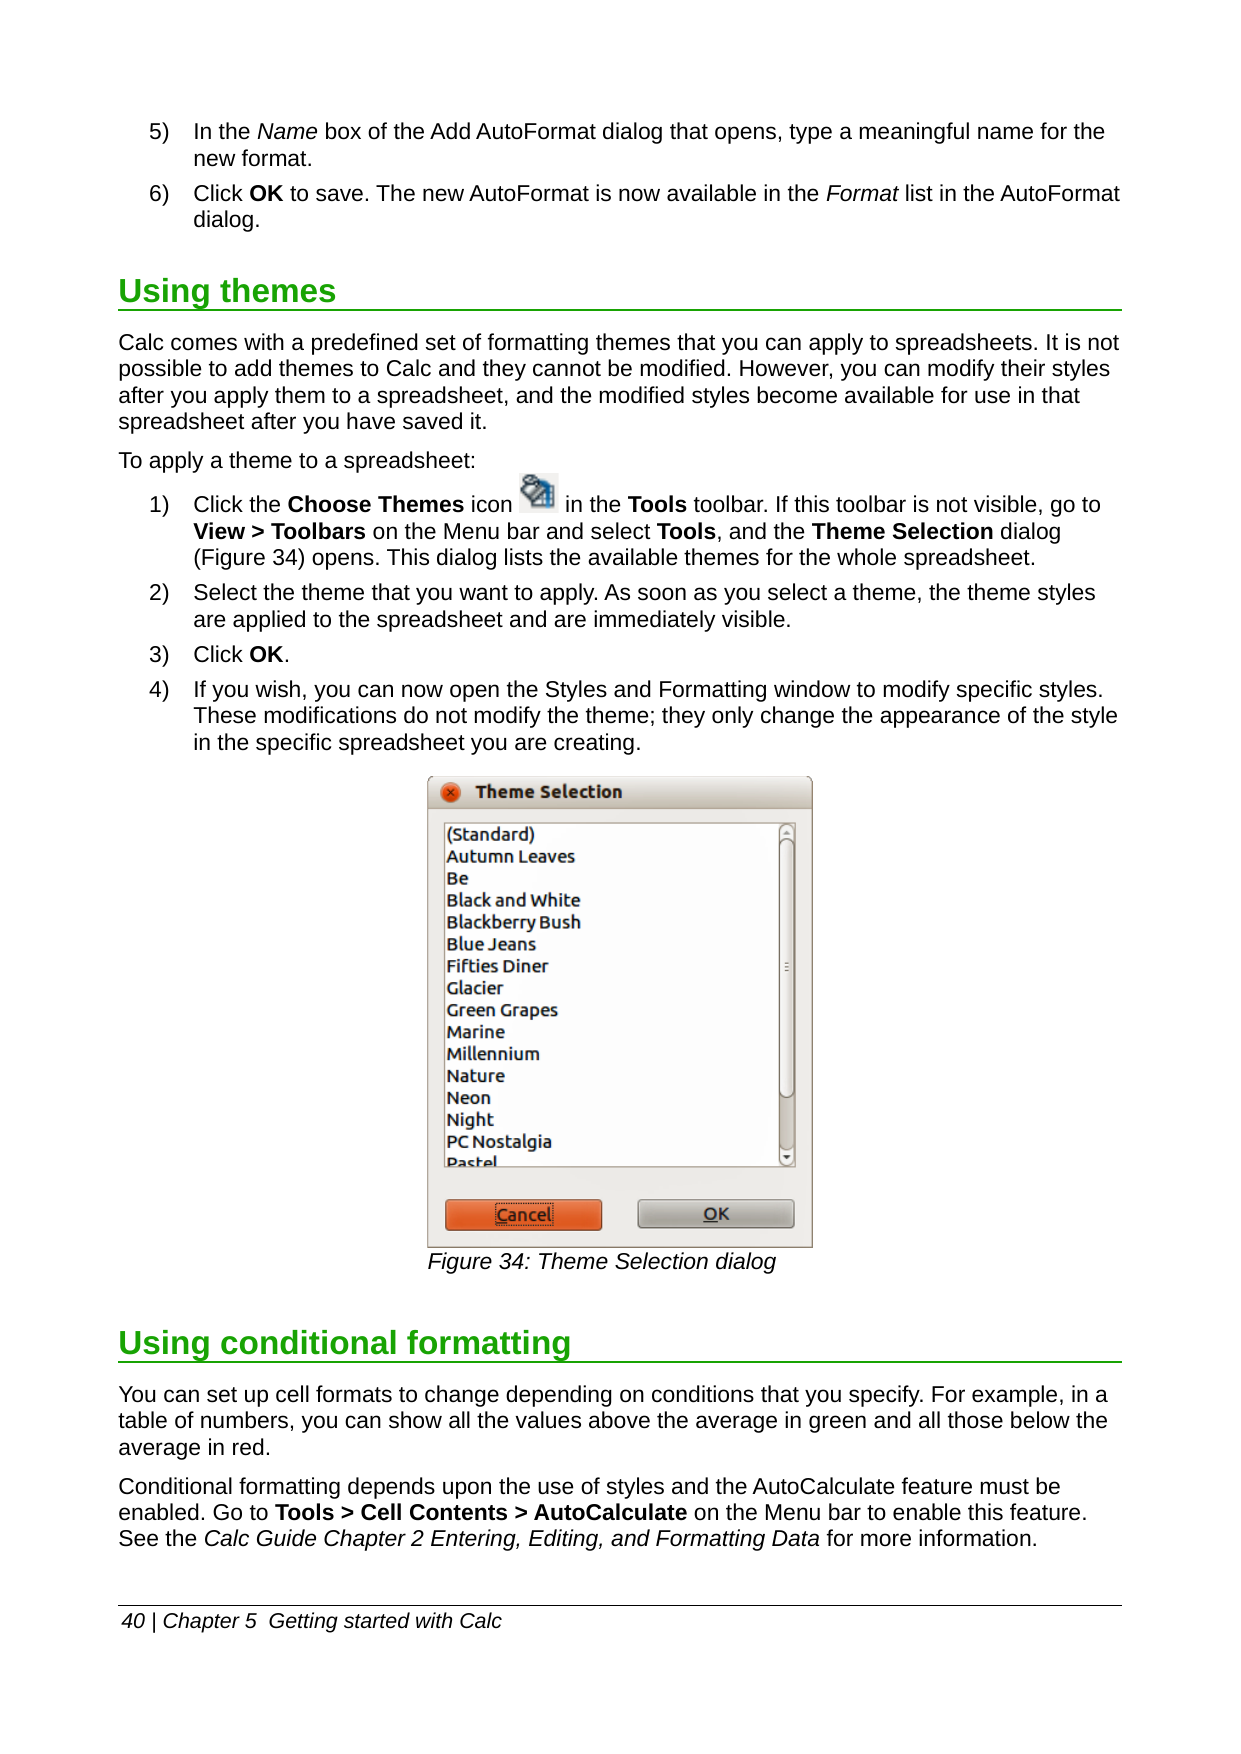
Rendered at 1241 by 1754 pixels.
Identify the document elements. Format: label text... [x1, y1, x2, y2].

picture [427, 776, 813, 1248]
list Click OK to save. The new AutoFormat is now available in the Format list in the AutoFormat dialog. [169, 180, 1122, 232]
text You can set up cell formats to change depending on conditions that you specify. For example, in a table of numbers, you can show all the values above the average in green and all those below the average in red. [118, 1381, 1122, 1460]
list Click the Choose Themes icon in the Tools toolbar. If this toolbar is not visible, go to View > Toolbars on the Menu bar and select Tools, and the Theme Selection dialog (Figure 34) opens. This dialog lists the available themes for the whole spreadsheet. [169, 473, 1122, 570]
list Click OK. [169, 641, 1122, 667]
text Figure 34: Theme Selection dialog [427, 1248, 813, 1274]
text Calc comes with a predefined set of formatting themes that you can apply to spreadsheets. It is not possible to add themes to Calc and they cannot be modified. However, you can modify their styles after you apply them to a spreadsheet, and the modified styles become available for use in that spreadsheet after you have saved it. [118, 329, 1122, 434]
list To apply a theme to a spreadsheet: [118, 447, 1122, 473]
subtitle Using themes [118, 271, 1122, 309]
text Conditional formatting depends upon the use of styles and the AutoCalculate feature must be enabled. Go to Tools > Cell Contents > AutoCalculate on the Menu bar to enable this feature. See the Calc Guide Chapter 2 Entering, Editing, and Formatting Data for more information. [118, 1473, 1122, 1552]
list In the Name box of the Add AutoFormat dialog that opens, type a meaningful name for the new format. [169, 118, 1122, 171]
list Select the theme that you want to apply. As soon as you select a theme, the theme styles are applied to the spreadsheet and are immediately visible. [169, 579, 1122, 632]
subtitle Using conditional formatting [118, 1323, 1122, 1361]
list If you wish, you can now open the Styles and Formatting window to modify specific styles. These modifications do not modify the theme; they only change the appearance of the style in the specific spreadsheet you are creating. [169, 676, 1122, 755]
picture [519, 473, 559, 513]
